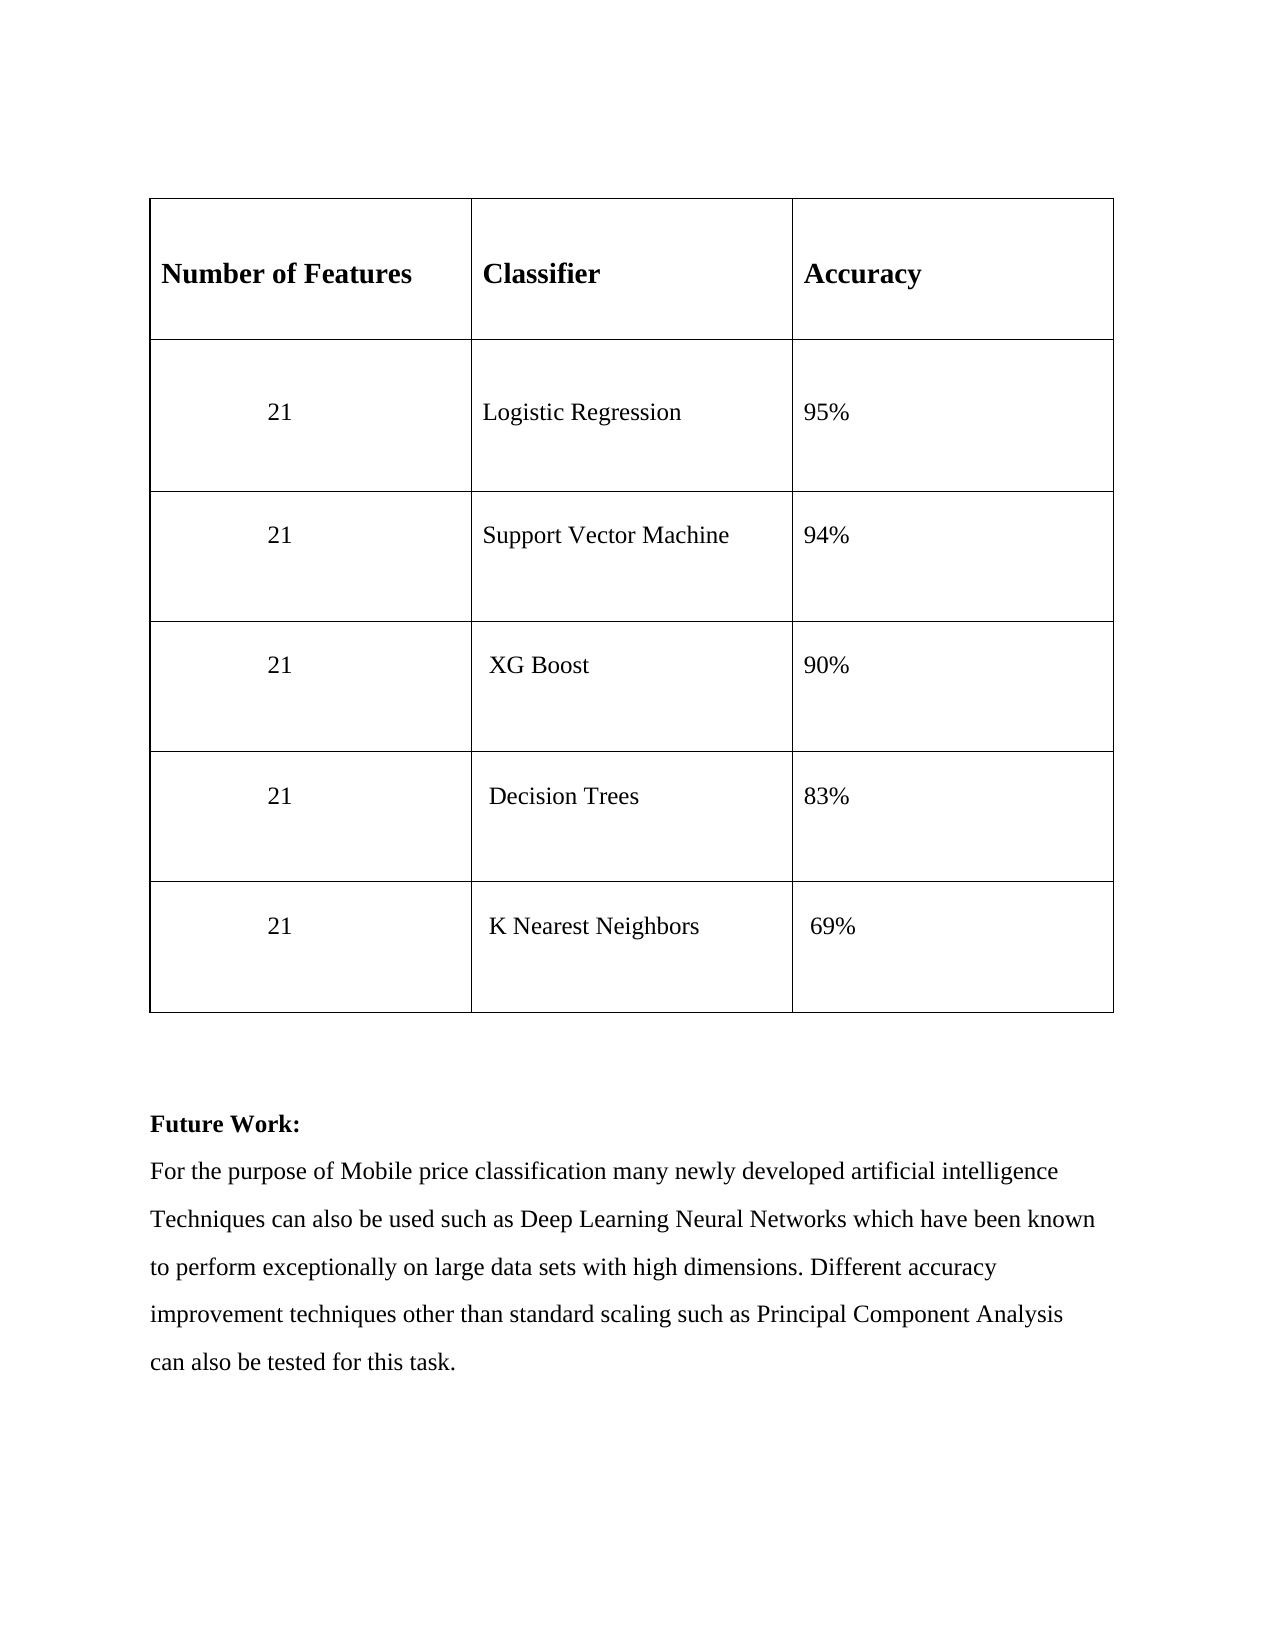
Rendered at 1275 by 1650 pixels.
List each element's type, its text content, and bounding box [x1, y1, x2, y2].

table_header Accuracy [793, 199, 1113, 339]
table_header Classifier [472, 199, 792, 339]
table_cell 83% [793, 752, 1113, 881]
table_cell 90% [793, 622, 1113, 751]
table_cell 21 [151, 882, 471, 1012]
text improvement techniques other than standard scaling such as Principal Component Analysis [150, 1299, 1125, 1328]
text Techniques can also be used such as Deep Learning Neural Networks which have been known [150, 1204, 1125, 1233]
table_cell 94% [793, 492, 1113, 621]
table_cell 21 [151, 752, 471, 881]
text to perform exceptionally on large data sets with high dimensions. Different accuracy [150, 1252, 1125, 1281]
table_cell Support Vector Machine [472, 492, 792, 621]
table_cell 21 [151, 492, 471, 621]
table_cell 95% [793, 340, 1113, 491]
table_cell 21 [151, 340, 471, 491]
text For the purpose of Mobile price classification many newly developed artificial intelligence [150, 1156, 1125, 1185]
table_cell Decision Trees [472, 752, 792, 881]
table_cell XG Boost [472, 622, 792, 751]
table_cell 21 [151, 622, 471, 751]
text can also be tested for this task. [150, 1347, 1125, 1376]
table_cell 69% [793, 882, 1113, 1012]
table_header Number of Features [151, 199, 471, 339]
table_cell K Nearest Neighbors [472, 882, 792, 1012]
table_cell Logistic Regression [472, 340, 792, 491]
text Future Work: [150, 1109, 1125, 1137]
